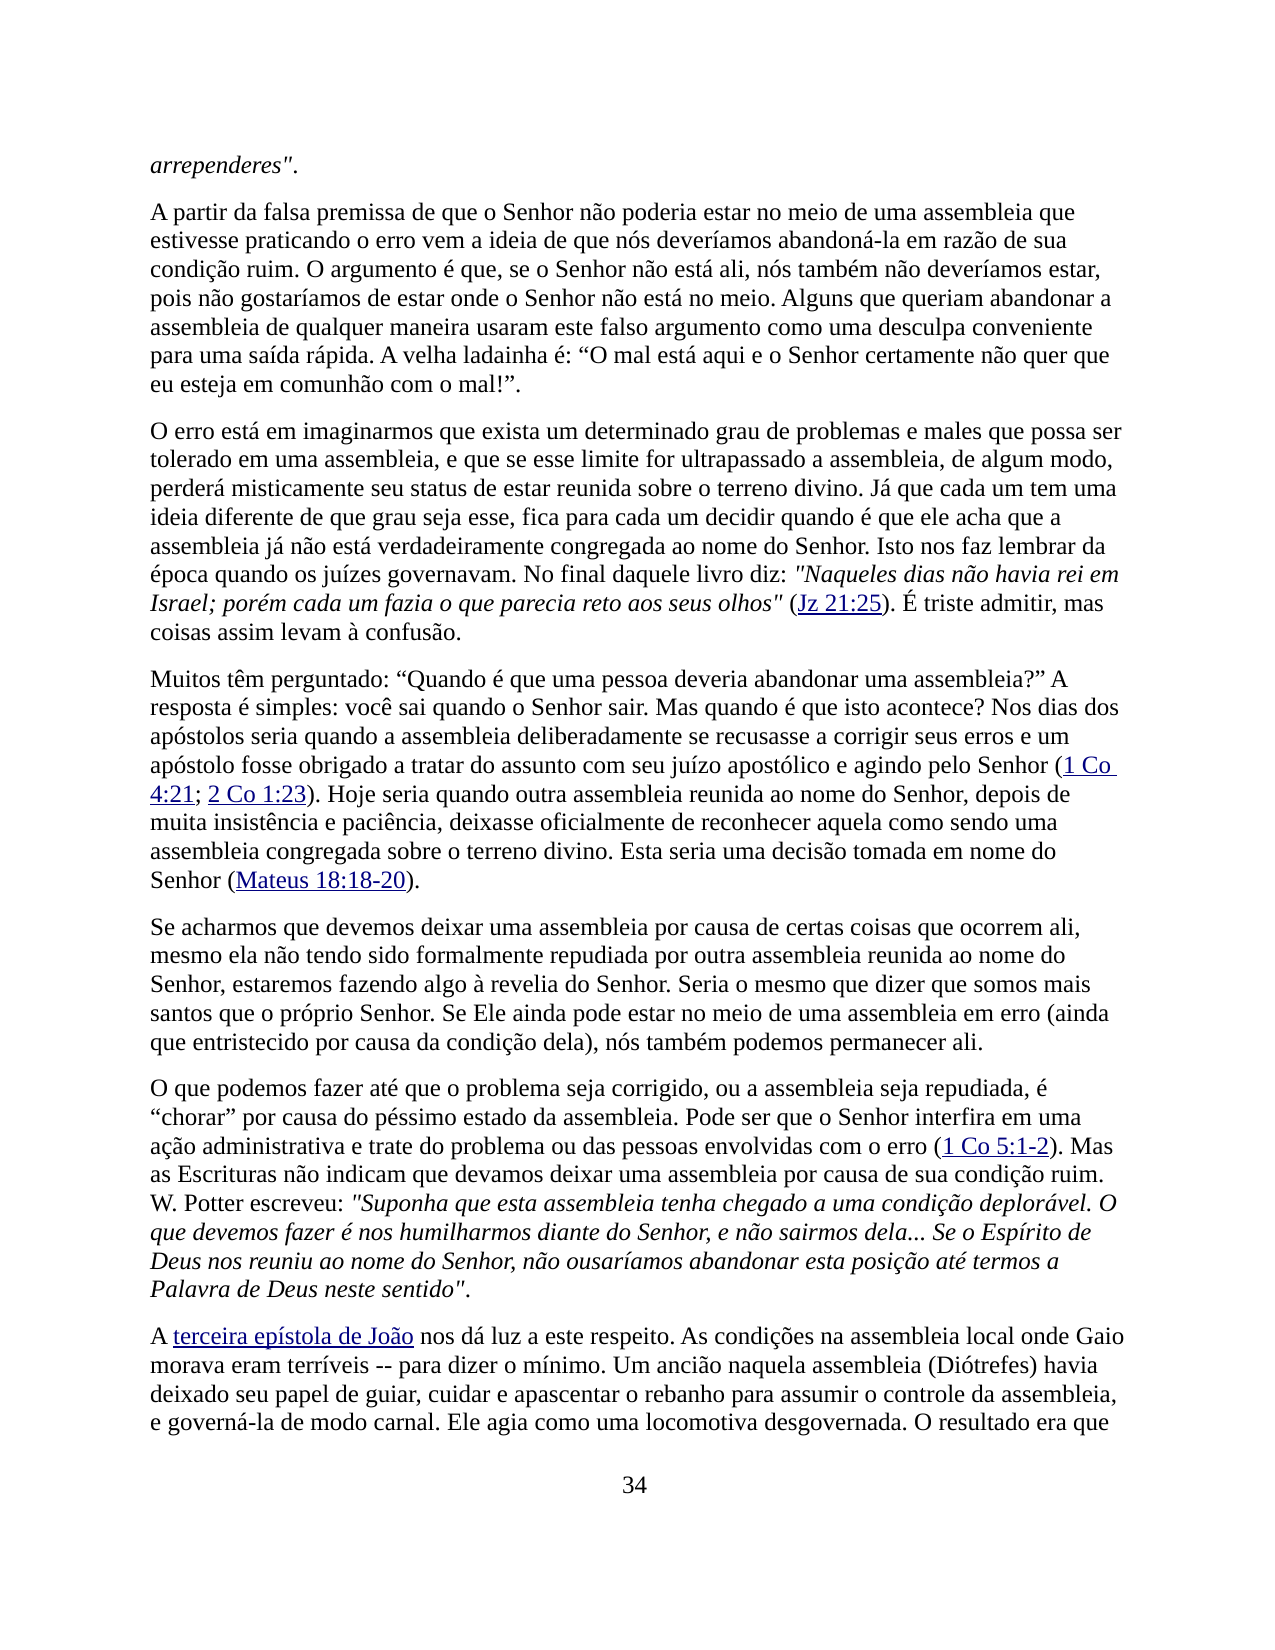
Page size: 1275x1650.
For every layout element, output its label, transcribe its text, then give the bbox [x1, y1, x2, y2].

text O que podemos fazer até que o problema seja corrigido, ou a assembleia seja repudiada, é “chorar” por causa do péssimo estado da assembleia. Pode ser que o Senhor interfira em uma ação administrativa e trate do problema ou das pessoas envolvidas com o erro (1 Co 5:1-2). Mas as Escrituras não indicam que devamos deixar uma assembleia por causa de sua condição ruim. W. Potter escreveu: "Suponha que esta assembleia tenha chegado a uma condição deplorável. O que devemos fazer é nos humilharmos diante do Senhor, e não sairmos dela... Se o Espírito de Deus nos reuniu ao nome do Senhor, não ousaríamos abandonar esta posição até termos a Palavra de Deus neste sentido". [150, 1073, 1125, 1303]
text arrependeres". [150, 150, 1125, 179]
text A terceira epístola de João nos dá luz a este respeito. As condições na assembleia local onde Gaio morava eram terríveis -- para dizer o mínimo. Um ancião naquela assembleia (Diótrefes) havia deixado seu papel de guiar, cuidar e apascentar o rebanho para assumir o controle da assembleia, e governá-la de modo carnal. Ele agia como uma locomotiva desgovernada. O resultado era que [150, 1321, 1125, 1436]
text Muitos têm perguntado: “Quando é que uma pessoa deveria abandonar uma assembleia?” A resposta é simples: você sai quando o Senhor sair. Mas quando é que isto acontece? Nos dias dos apóstolos seria quando a assembleia deliberadamente se recusasse a corrigir seus erros e um apóstolo fosse obrigado a tratar do assunto com seu juízo apostólico e agindo pelo Senhor (1 Co 4:21; 2 Co 1:23). Hoje seria quando outra assembleia reunida ao nome do Senhor, depois de muita insistência e paciência, deixasse oficialmente de reconhecer aquela como sendo uma assembleia congregada sobre o terreno divino. Esta seria uma decisão tomada em nome do Senhor (Mateus 18:18-20). [150, 664, 1125, 894]
text O erro está em imaginarmos que exista um determinado grau de problemas e males que possa ser tolerado em uma assembleia, e que se esse limite for ultrapassado a assembleia, de algum modo, perderá misticamente seu status de estar reunida sobre o terreno divino. Já que cada um tem uma ideia diferente de que grau seja esse, fica para cada um decidir quando é que ele acha que a assembleia já não está verdadeiramente congregada ao nome do Senhor. Isto nos faz lembrar da época quando os juízes governavam. No final daquele livro diz: "Naqueles dias não havia rei em Israel; porém cada um fazia o que parecia reto aos seus olhos" (Jz 21:25). É triste admitir, mas coisas assim levam à confusão. [150, 416, 1125, 646]
text Se acharmos que devemos deixar uma assembleia por causa de certas coisas que ocorrem ali, mesmo ela não tendo sido formalmente repudiada por outra assembleia reunida ao nome do Senhor, estaremos fazendo algo à revelia do Senhor. Seria o mesmo que dizer que somos mais santos que o próprio Senhor. Se Ele ainda pode estar no meio de uma assembleia em erro (ainda que entristecido por causa da condição dela), nós também podemos permanecer ali. [150, 912, 1125, 1055]
text A partir da falsa premissa de que o Senhor não poderia estar no meio de uma assembleia que estivesse praticando o erro vem a ideia de que nós deveríamos abandoná-la em razão de sua condição ruim. O argumento é que, se o Senhor não está ali, nós também não deveríamos estar, pois não gostaríamos de estar onde o Senhor não está no meio. Alguns que queriam abandonar a assembleia de qualquer maneira usaram este falso argumento como uma desculpa conveniente para uma saída rápida. A velha ladainha é: “O mal está aqui e o Senhor certamente não quer que eu esteja em comunhão com o mal!”. [150, 197, 1125, 398]
